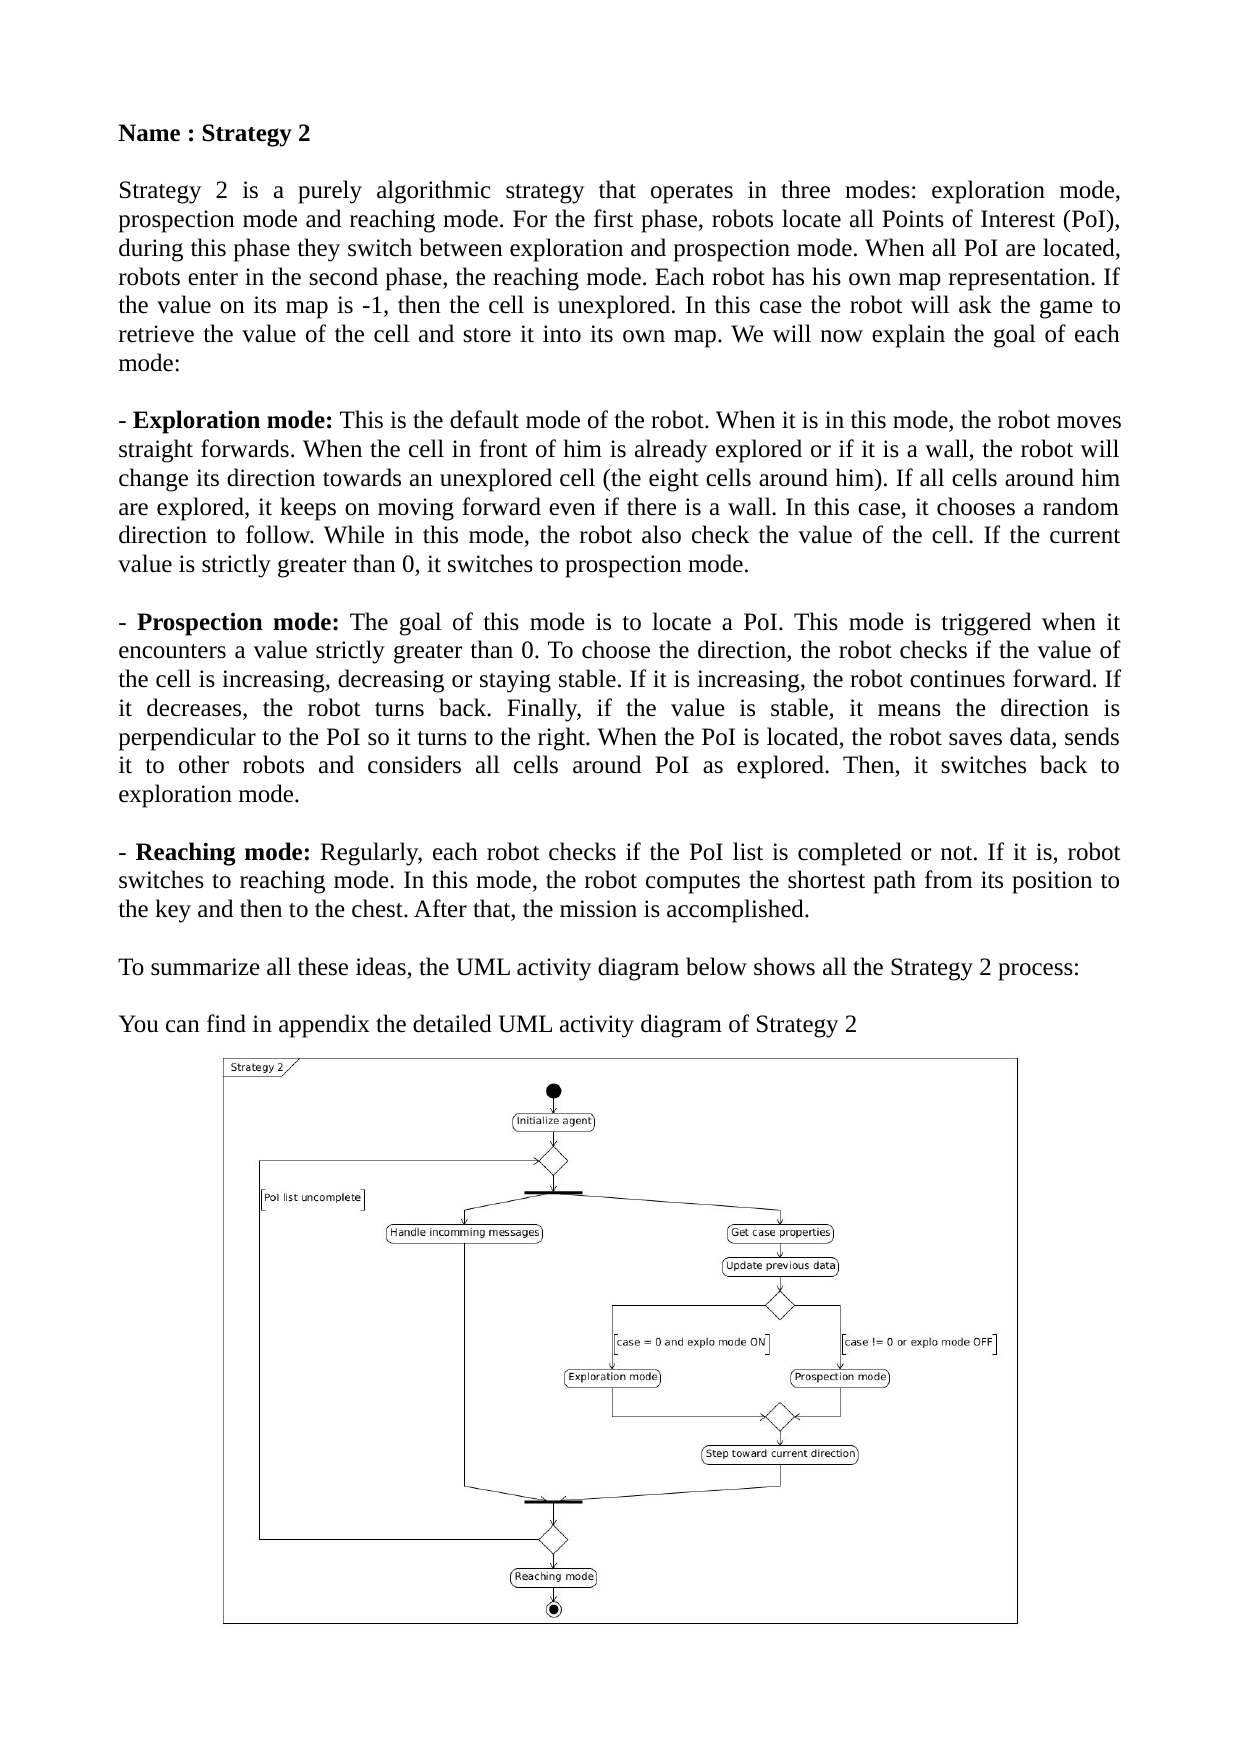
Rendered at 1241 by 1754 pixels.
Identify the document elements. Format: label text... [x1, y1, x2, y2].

text Name : Strategy 2 [118, 118, 1122, 147]
text - Prospection mode: The goal of this mode is to locate a PoI. This mode is triggered when it encounters a value strictly greater than 0. To choose the direction, the robot checks if the value of the cell is increasing, decreasing or staying stable. If it is increasing, the robot continues forward. If it decreases, the robot turns back. Finally, if the value is stable, it means the direction is perpendicular to the PoI so it turns to the right. When the PoI is located, the robot saves data, sends it to other robots and considers all cells around PoI as explored. Then, it switches back to exploration mode. [118, 607, 1122, 808]
text To summarize all these ideas, the UML activity diagram below shows all the Strategy 2 process: [118, 952, 1122, 981]
text - Exploration mode: This is the default mode of the robot. When it is in this mode, the robot moves straight forwards. When the cell in front of him is already explored or if it is a wall, the robot will change its direction towards an unexplored cell (the eight cells around him). If all cells around him are explored, it keeps on moving forward even if there is a wall. In this case, it chooses a random direction to follow. While in this mode, the robot also check the value of the cell. If the current value is strictly greater than 0, it switches to prospection mode. [118, 406, 1122, 578]
text Strategy 2 is a purely algorithmic strategy that operates in three modes: exploration mode, prospection mode and reaching mode. For the first phase, robots locate all Points of Interest (PoI), during this phase they switch between exploration and prospection mode. When all PoI are located, robots enter in the second phase, the reaching mode. Each robot has his own map representation. If the value on its map is -1, then the cell is unexplored. In this case the robot will ask the game to retrieve the value of the cell and store it into its own map. We will now explain the goal of each mode: [118, 176, 1122, 377]
text You can find in appendix the detailed UML activity diagram of Strategy 2 [118, 1009, 1122, 1038]
picture [208, 1043, 1032, 1638]
text - Reaching mode: Regularly, each robot checks if the PoI list is completed or not. If it is, robot switches to reaching mode. In this mode, the robot computes the shortest path from its position to the key and then to the chest. After that, the mission is accomplished. [118, 837, 1122, 923]
